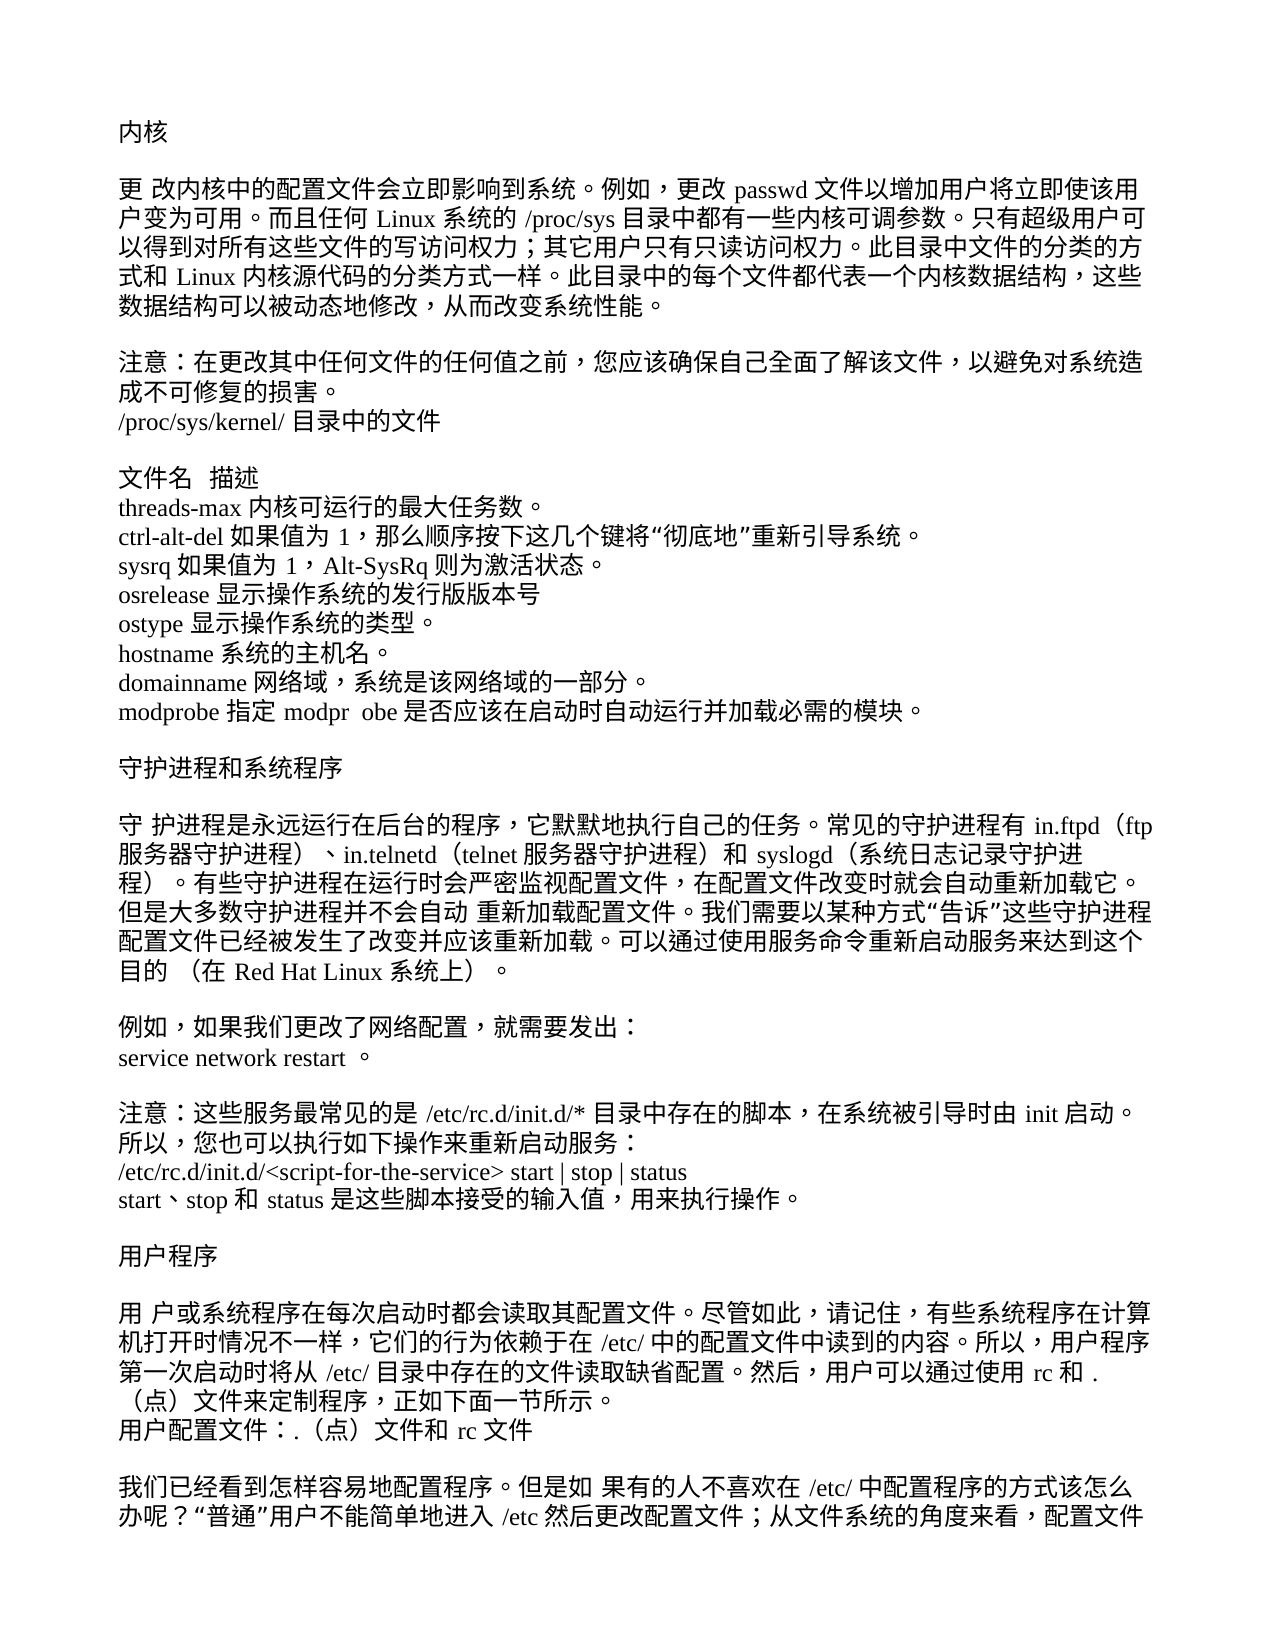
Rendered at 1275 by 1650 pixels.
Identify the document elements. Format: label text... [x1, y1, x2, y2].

text 内核 更 改内核中的配置文件会立即影响到系统。例如，更改 passwd 文件以增加用户将立即使该用户变为可用。而且任何 Linux 系统的 /proc/sys 目录中都有一些内核可调参数。只有超级用户可以得到对所有这些文件的写访问权力；其它用户只有只读访问权力。此目录中文件的分类的方式和 Linux 内核源代码的分类方式一样。此目录中的每个文件都代表一个内核数据结构，这些数据结构可以被动态地修改，从而改变系统性能。 注意：在更改其中任何文件的任何值之前，您应该确保自己全面了解该文件，以避免对系统造成不可修复的损害。 /proc/sys/kernel/ 目录中的文件 文件名 描述 threads-max 内核可运行的最大任务数。 ctrl-alt-del 如果值为 1，那么顺序按下这几个键将“彻底地”重新引导系统。 sysrq 如果值为 1，Alt-SysRq 则为激活状态。 osrelease 显示操作系统的发行版版本号 ostype 显示操作系统的类型。 hostname 系统的主机名。 domainname 网络域，系统是该网络域的一部分。 modprobe 指定 modpr obe 是否应该在启动时自动运行并加载必需的模块。 守护进程和系统程序 守 护进程是永远运行在后台的程序，它默默地执行自己的任务。常见的守护进程有 in.ftpd（ftp 服务器守护进程）、in.telnetd（telnet 服务器守护进程）和 syslogd（系统日志记录守护进程）。有些守护进程在运行时会严密监视配置文件，在配置文件改变时就会自动重新加载它。但是大多数守护进程并不会自动 重新加载配置文件。我们需要以某种方式“告诉”这些守护进程配置文件已经被发生了改变并应该重新加载。可以通过使用服务命令重新启动服务来达到这个目的 （在 Red Hat Linux 系统上）。 例如，如果我们更改了网络配置，就需要发出： service network restart 。 注意：这些服务最常见的是 /etc/rc.d/init.d/* 目录中存在的脚本，在系统被引导时由 init 启动。所以，您也可以执行如下操作来重新启动服务： /etc/rc.d/init.d/<script-for-the-service> start | stop | status start、stop 和 status 是这些脚本接受的输入值，用来执行操作。 用户程序 用 户或系统程序在每次启动时都会读取其配置文件。尽管如此，请记住，有些系统程序在计算机打开时情况不一样，它们的行为依赖于在 /etc/ 中的配置文件中读到的内容。所以，用户程序第一次启动时将从 /etc/ 目录中存在的文件读取缺省配置。然后，用户可以通过使用 rc 和 .（点）文件来定制程序，正如下面一节所示。 用户配置文件：.（点）文件和 rc 文件 我们已经看到怎样容易地配置程序。但是如 果有的人不喜欢在 /etc/ 中配置程序的方式该怎么办呢？“普通”用户不能简单地进入 /etc 然后更改配置文件；从文件系统的角度来看，配置文件 [118, 118, 1157, 1531]
